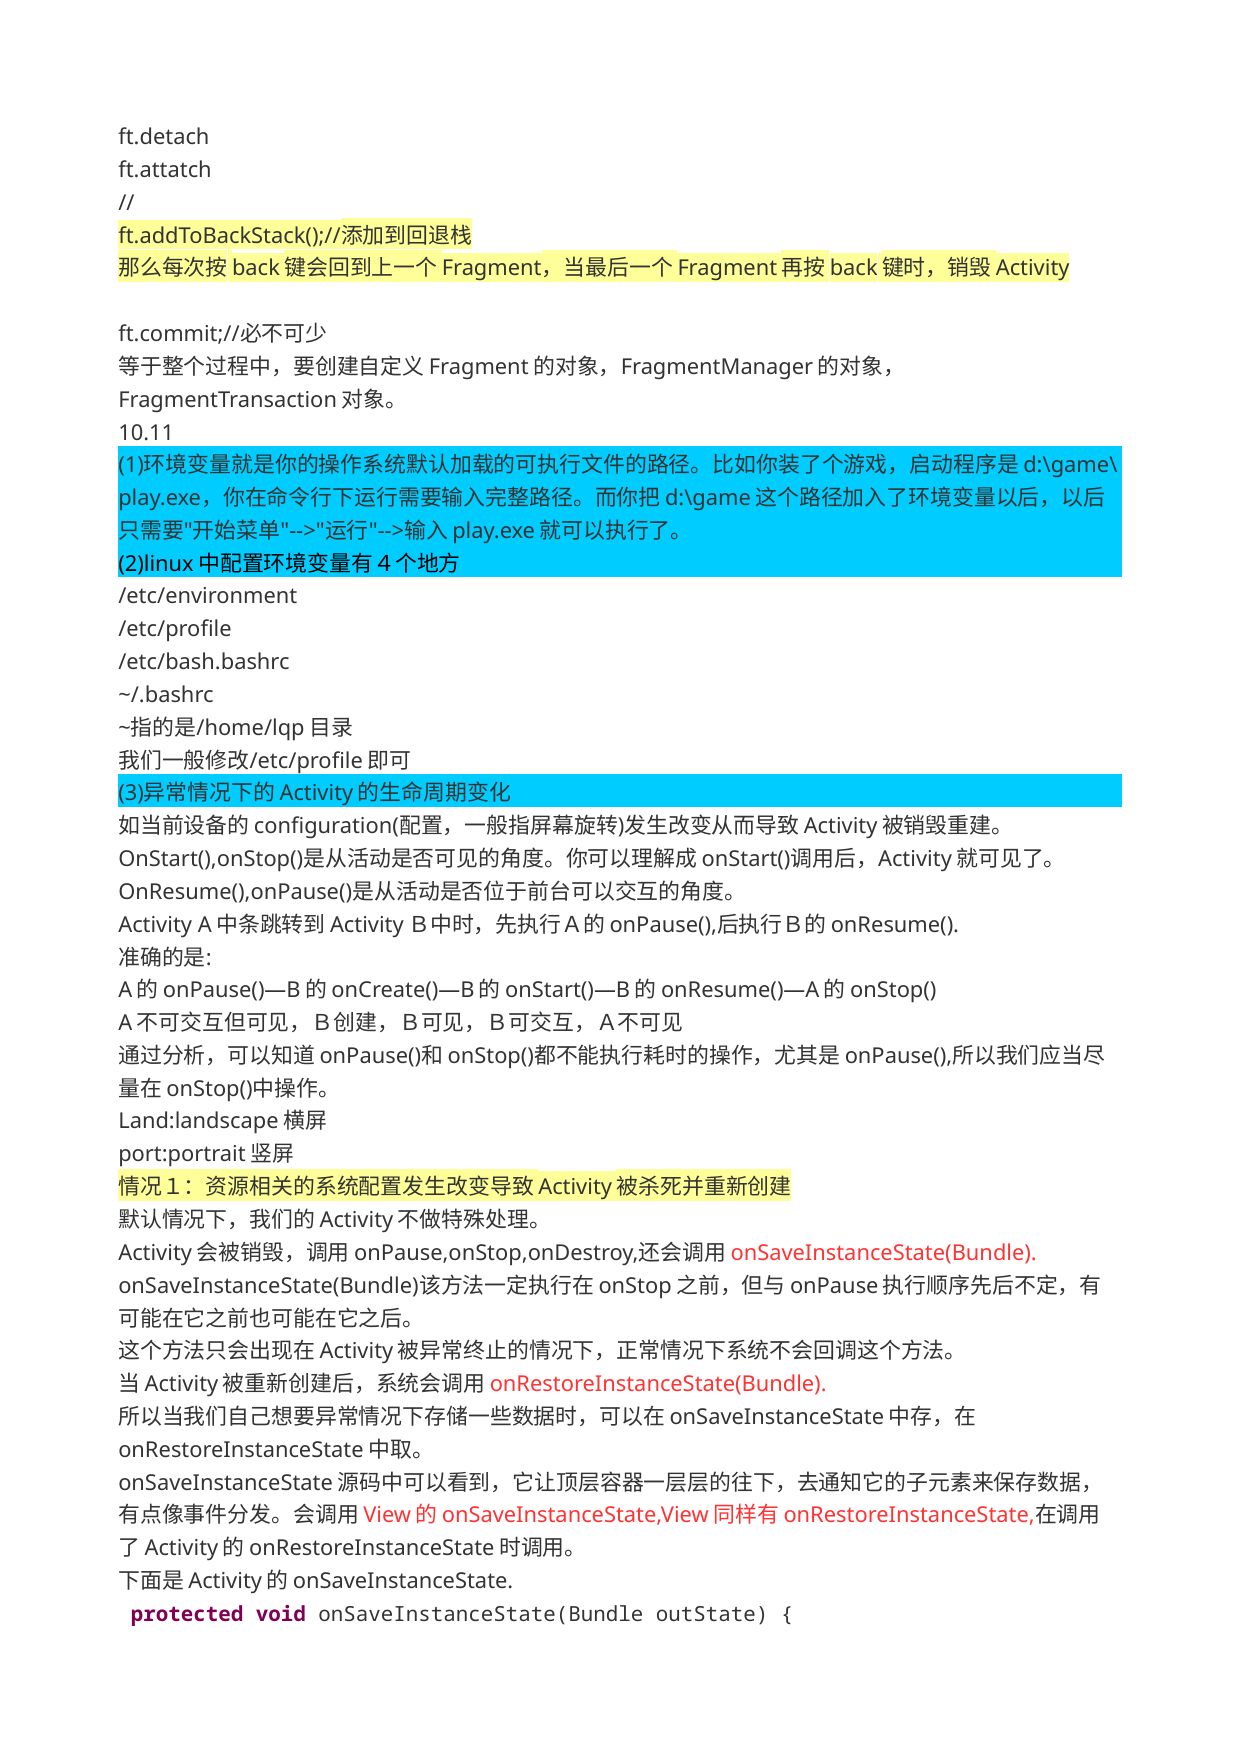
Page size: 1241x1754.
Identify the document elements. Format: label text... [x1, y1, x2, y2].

text ~/.bashrc [118, 676, 1122, 709]
text OnStart(),onStop()是从活动是否可见的角度。你可以理解成onStart()调用后，Activity就可见了。 [118, 840, 1122, 873]
text 等于整个过程中，要创建自定义Fragment的对象，FragmentManager的对象，FragmentTransaction对象。 [118, 348, 1122, 413]
text (3)异常情况下的Activity的生命周期变化 [118, 774, 1122, 807]
text 所以当我们自己想要异常情况下存储一些数据时，可以在onSaveInstanceState中存，在onRestoreInstanceState中取。 [118, 1398, 1122, 1463]
text 如当前设备的configuration(配置，一般指屏幕旋转)发生改变从而导致Activity被销毁重建。 [118, 807, 1122, 840]
text /etc/profile [118, 610, 1122, 643]
text onSaveInstanceState源码中可以看到，它让顶层容器一层层的往下，去通知它的子元素来保存数据，有点像事件分发。会调用View的onSaveInstanceState,View同样有onRestoreInstanceState,在调用了Activity的onRestoreInstanceState时调用。 [118, 1463, 1122, 1562]
text 那么每次按back键会回到上一个Fragment，当最后一个Fragment再按back键时，销毁Activity [118, 249, 1122, 282]
text ~指的是/home/lqp目录 [118, 709, 1122, 742]
text Land:landscape横屏 [118, 1102, 1122, 1135]
text 当Activity被重新创建后，系统会调用onRestoreInstanceState(Bundle). [118, 1365, 1122, 1398]
text 默认情况下，我们的Activity不做特殊处理。 [118, 1201, 1122, 1234]
text /etc/environment [118, 577, 1122, 610]
text OnResume(),onPause()是从活动是否位于前台可以交互的角度。 [118, 873, 1122, 906]
text A不可交互但可见，Ｂ创建，Ｂ可见，Ｂ可交互，Ａ不可见 [118, 1004, 1122, 1037]
text ft.commit;//必不可少 [118, 315, 1122, 348]
text A的onPause()—B的onCreate()—B的onStart()—B的onResume()—A的onStop() [118, 971, 1122, 1004]
text 准确的是: [118, 938, 1122, 971]
text ft.attatch [118, 151, 1122, 184]
text Activity A中条跳转到ActivityＢ中时，先执行Ａ的onPause(),后执行Ｂ的onResume(). [118, 906, 1122, 938]
text 我们一般修改/etc/profile即可 [118, 742, 1122, 774]
text protected void onSaveInstanceState(Bundle outState) { [118, 1595, 1122, 1627]
text 通过分析，可以知道onPause()和onStop()都不能执行耗时的操作，尤其是onPause(),所以我们应当尽量在onStop()中操作。 [118, 1037, 1122, 1102]
text onSaveInstanceState(Bundle)该方法一定执行在onStop之前，但与onPause执行顺序先后不定，有可能在它之前也可能在它之后。 这个方法只会出现在Activity被异常终止的情况下，正常情况下系统不会回调这个方法。 [118, 1267, 1122, 1365]
text 10.11 [118, 413, 1122, 446]
text 情况１：资源相关的系统配置发生改变导致Activity被杀死并重新创建 [118, 1168, 1122, 1201]
text (1)环境变量就是你的操作系统默认加载的可执行文件的路径。比如你装了个游戏，启动程序是d:\game\play.exe，你在命令行下运行需要输入完整路径。而你把d:\game这个路径加入了环境变量以后，以后只需要"开始菜单"-->"运行"-->输入play.exe就可以执行了。 [118, 446, 1122, 545]
text ft.addToBackStack();//添加到回退栈 [118, 217, 1122, 249]
text 下面是Activity的onSaveInstanceState. [118, 1562, 1122, 1595]
text (2)linux中配置环境变量有４个地方 [118, 545, 1122, 577]
text Activity会被销毁，调用onPause,onStop,onDestroy,还会调用onSaveInstanceState(Bundle). [118, 1234, 1122, 1267]
text port:portrait竖屏 [118, 1135, 1122, 1168]
text /etc/bash.bashrc [118, 643, 1122, 676]
text // [118, 184, 1122, 217]
text ft.detach [118, 118, 1122, 151]
